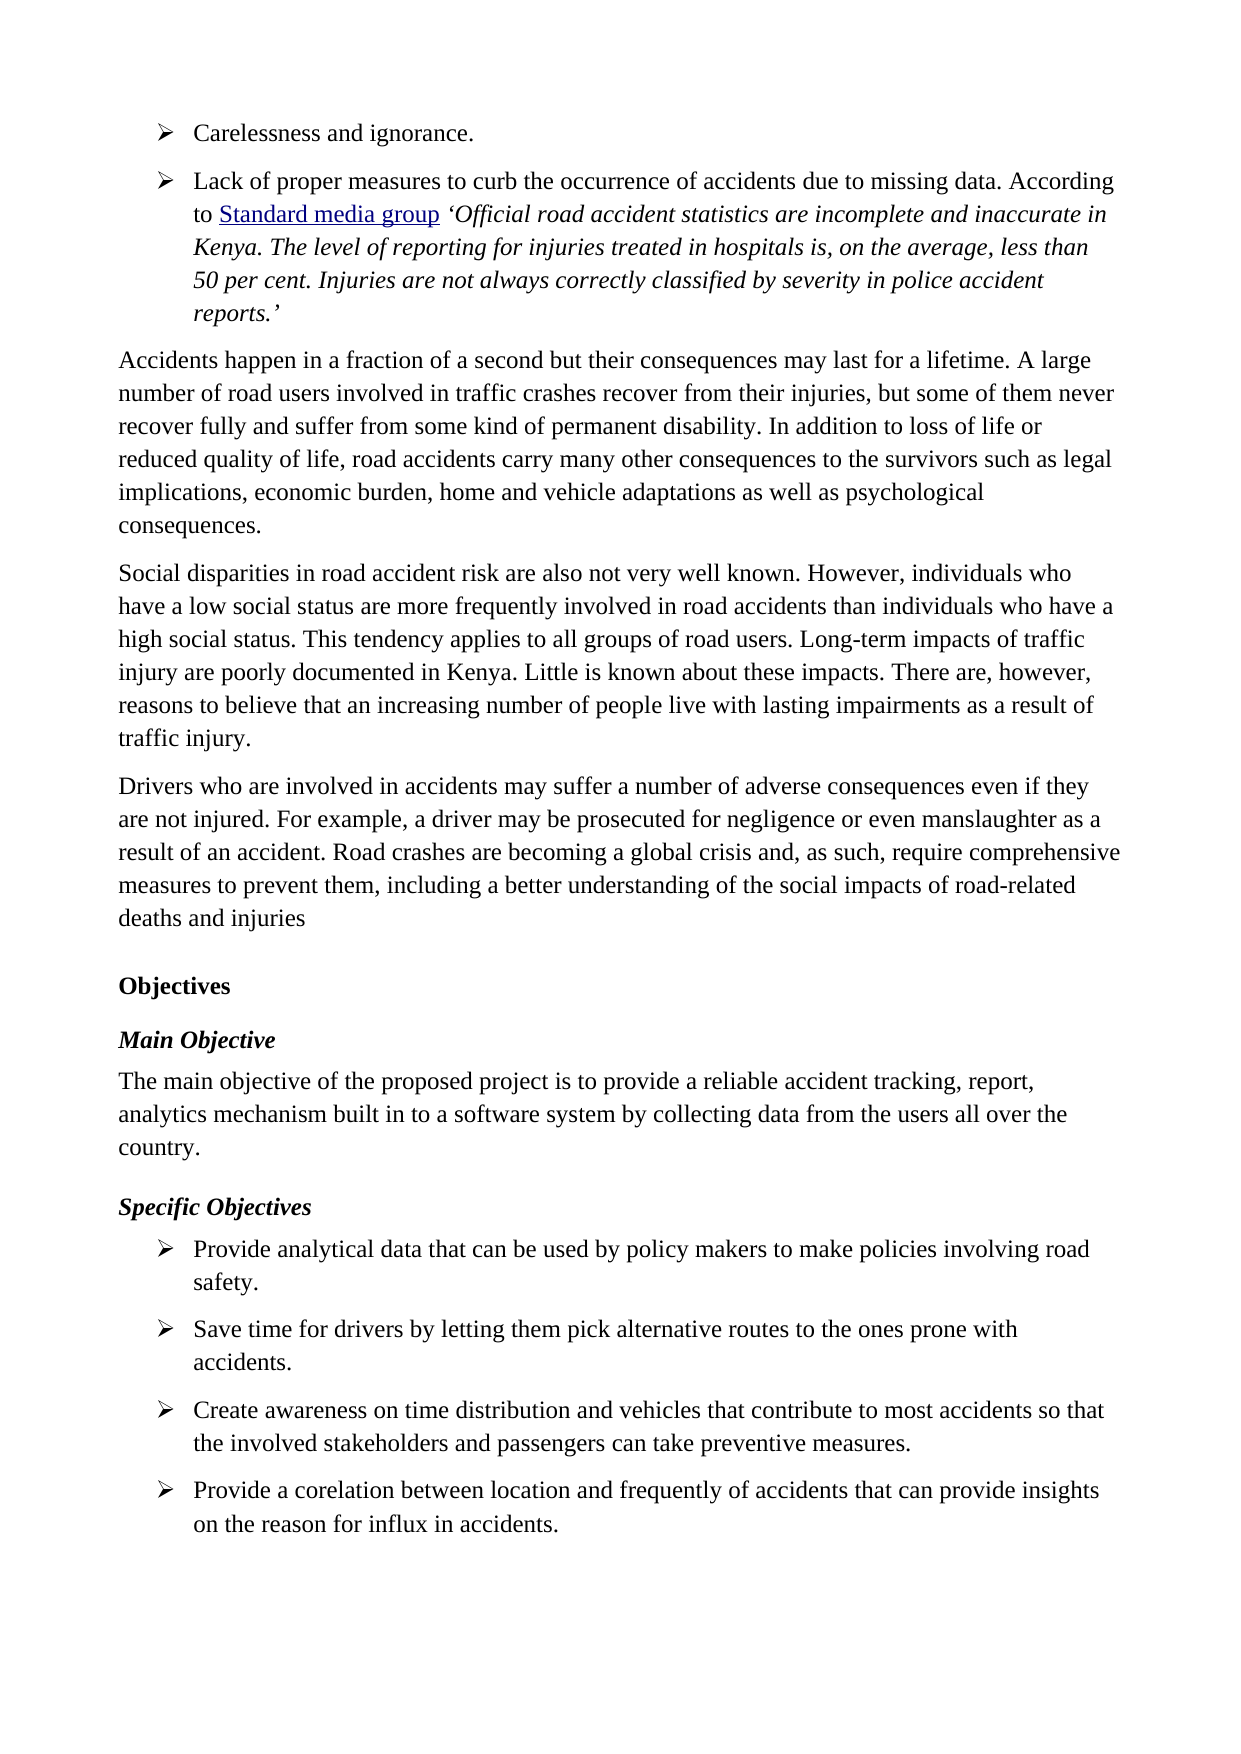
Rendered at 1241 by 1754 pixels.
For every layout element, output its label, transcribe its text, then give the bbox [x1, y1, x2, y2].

subtitle Specific Objectives [118, 1192, 1122, 1221]
subtitle Main Objective [118, 1025, 1122, 1054]
text Social disparities in road accident risk are also not very well known. However, individuals who have a low social status are more frequently involved in road accidents than individuals who have a high social status. This tendency applies to all groups of road users. Long-term impacts of traffic injury are poorly documented in Kenya. Little is known about these impacts. There are, however, reasons to believe that an increasing number of people live with lasting impairments as a result of traffic injury. [118, 558, 1122, 752]
list Provide a corelation between location and frequently of accidents that can provide insights on the reason for influx in accidents. [156, 1476, 1122, 1537]
list Create awareness on time distribution and vehicles that contribute to most accidents so that the involved stakeholders and passengers can take preventive measures. [156, 1395, 1122, 1457]
text Accidents happen in a fraction of a second but their consequences may last for a lifetime. A large number of road users involved in traffic crashes recover from their injuries, but some of them never recover fully and suffer from some kind of permanent disability. In addition to loss of life or reduced quality of life, road accidents carry many other consequences to the survivors such as legal implications, economic burden, home and vehicle adaptations as well as psychological consequences. [118, 345, 1122, 539]
subtitle Objectives [118, 971, 1122, 1000]
list Provide analytical data that can be used by policy makers to make policies involving road safety. [156, 1234, 1122, 1296]
text The main objective of the proposed project is to provide a reliable accident tracking, report, analytics mechanism built in to a software system by collecting data from the users all over the country. [118, 1066, 1122, 1161]
list Save time for drivers by letting them pick alternative routes to the ones prone with accidents. [156, 1314, 1122, 1376]
list Lack of proper measures to curb the occurrence of accidents due to missing data. According to Standard media group ‘Official road accident statistics are incomplete and inaccurate in Kenya. The level of reporting for injuries treated in hospitals is, on the average, less than 50 per cent. Injuries are not always correctly classified by severity in police accident reports.’ [156, 166, 1122, 327]
text Drivers who are involved in accidents may suffer a number of adverse consequences even if they are not injured. For example, a driver may be prosecuted for negligence or even manslaughter as a result of an accident. Road crashes are becoming a global crisis and, as such, require comprehensive measures to prevent them, including a better understanding of the social impacts of road-related deaths and injuries [118, 771, 1122, 932]
list Carelessness and ignorance. [156, 118, 1122, 147]
